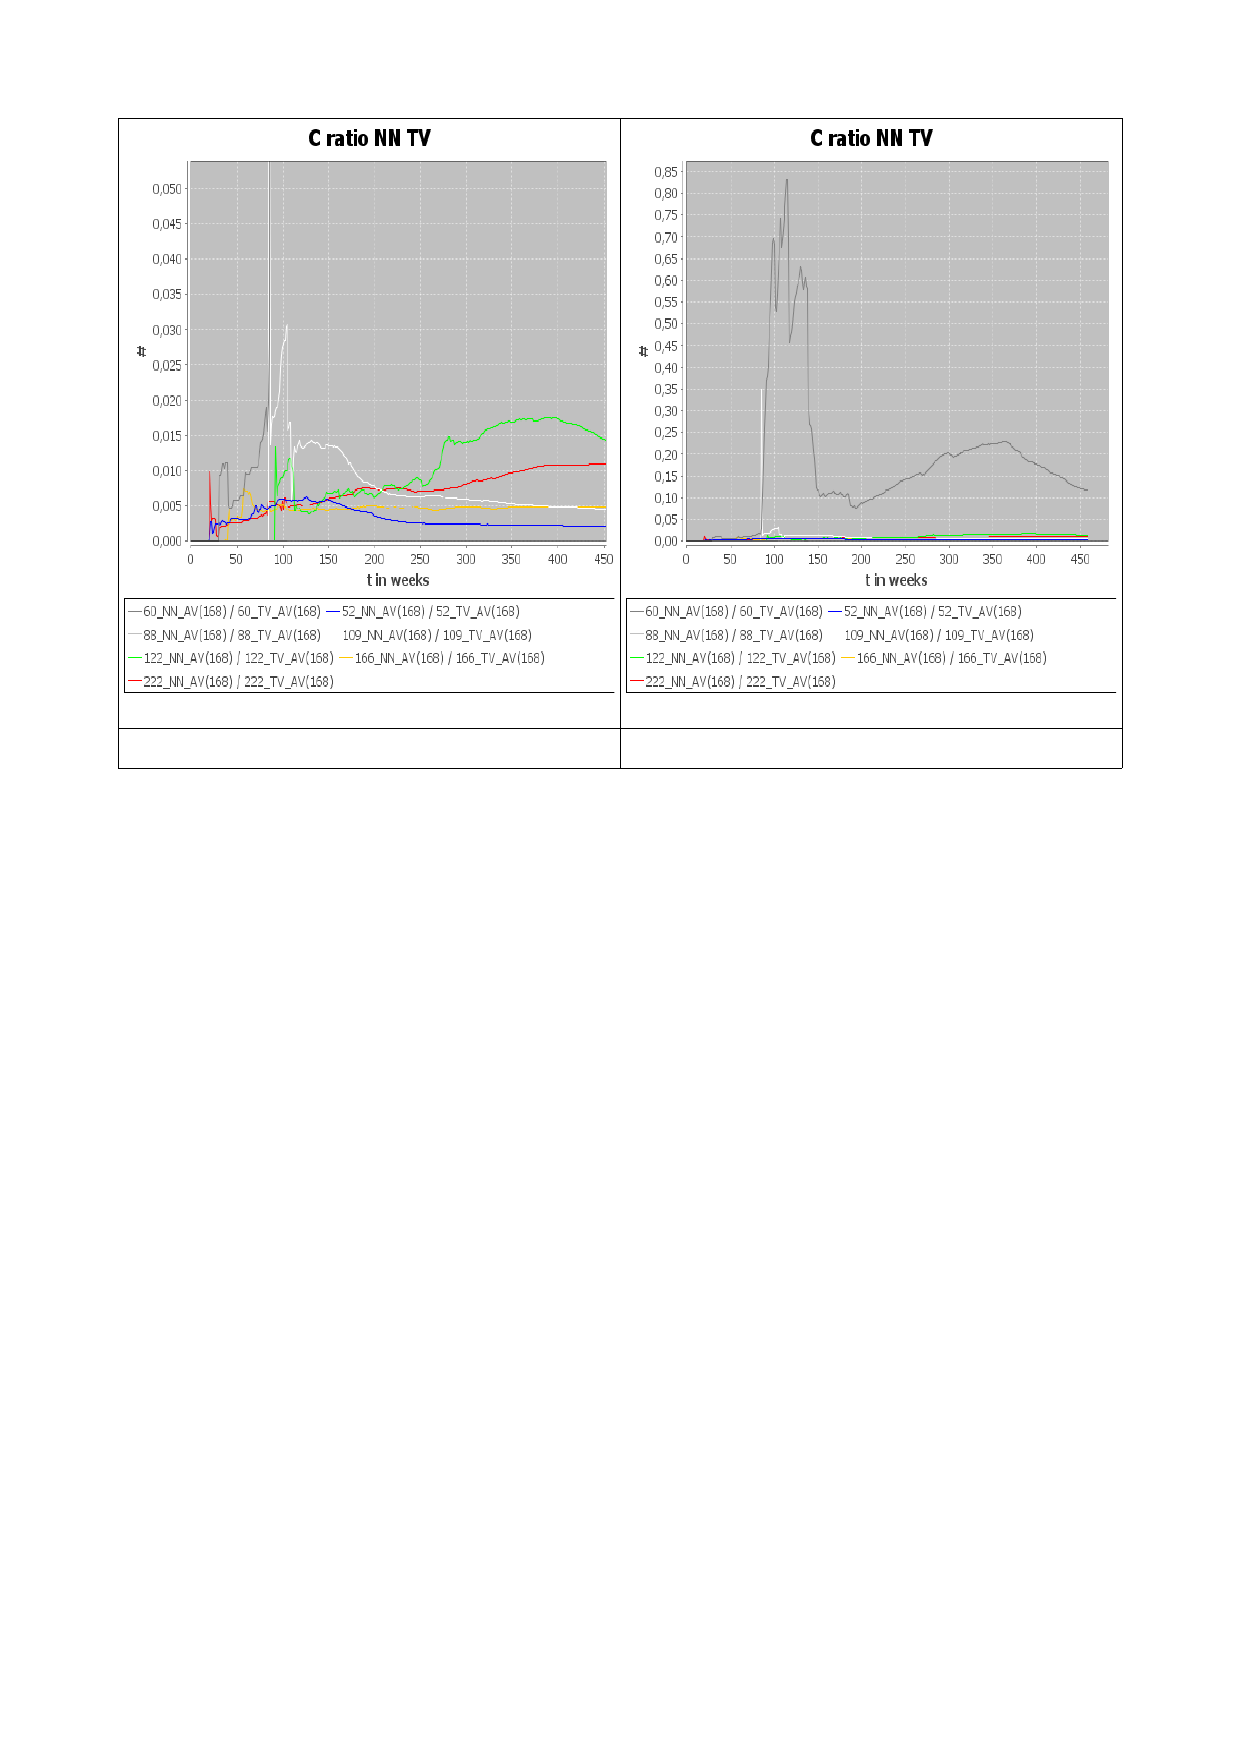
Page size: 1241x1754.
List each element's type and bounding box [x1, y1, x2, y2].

table_cell [621, 729, 1122, 768]
table_header [119, 119, 620, 727]
table_cell [119, 729, 620, 768]
table_header [621, 119, 1122, 727]
